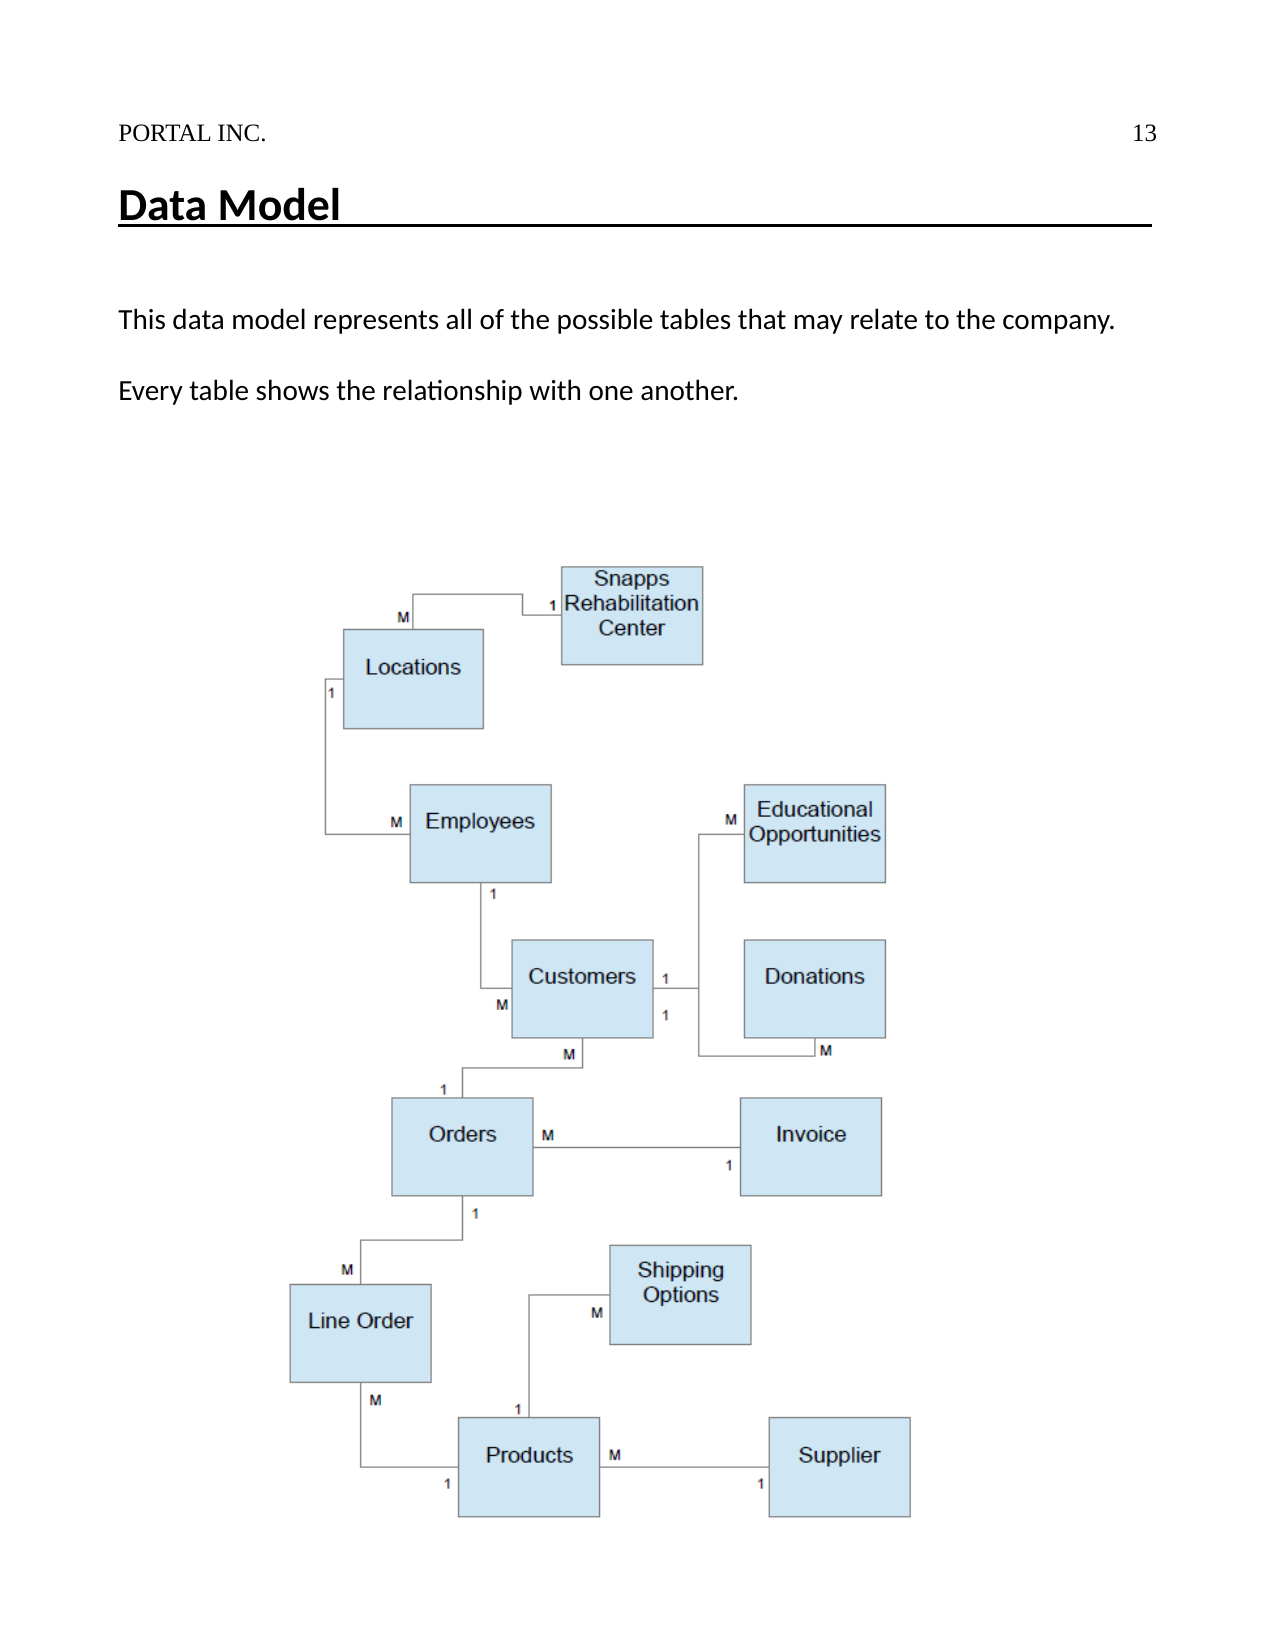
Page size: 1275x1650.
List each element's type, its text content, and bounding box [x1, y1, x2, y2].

text This data model represents all of the possible tables that may relate to the company. Every table shows the relationship with one another. [118, 301, 1157, 408]
text Data Model [118, 176, 1157, 232]
picture [274, 552, 928, 1528]
